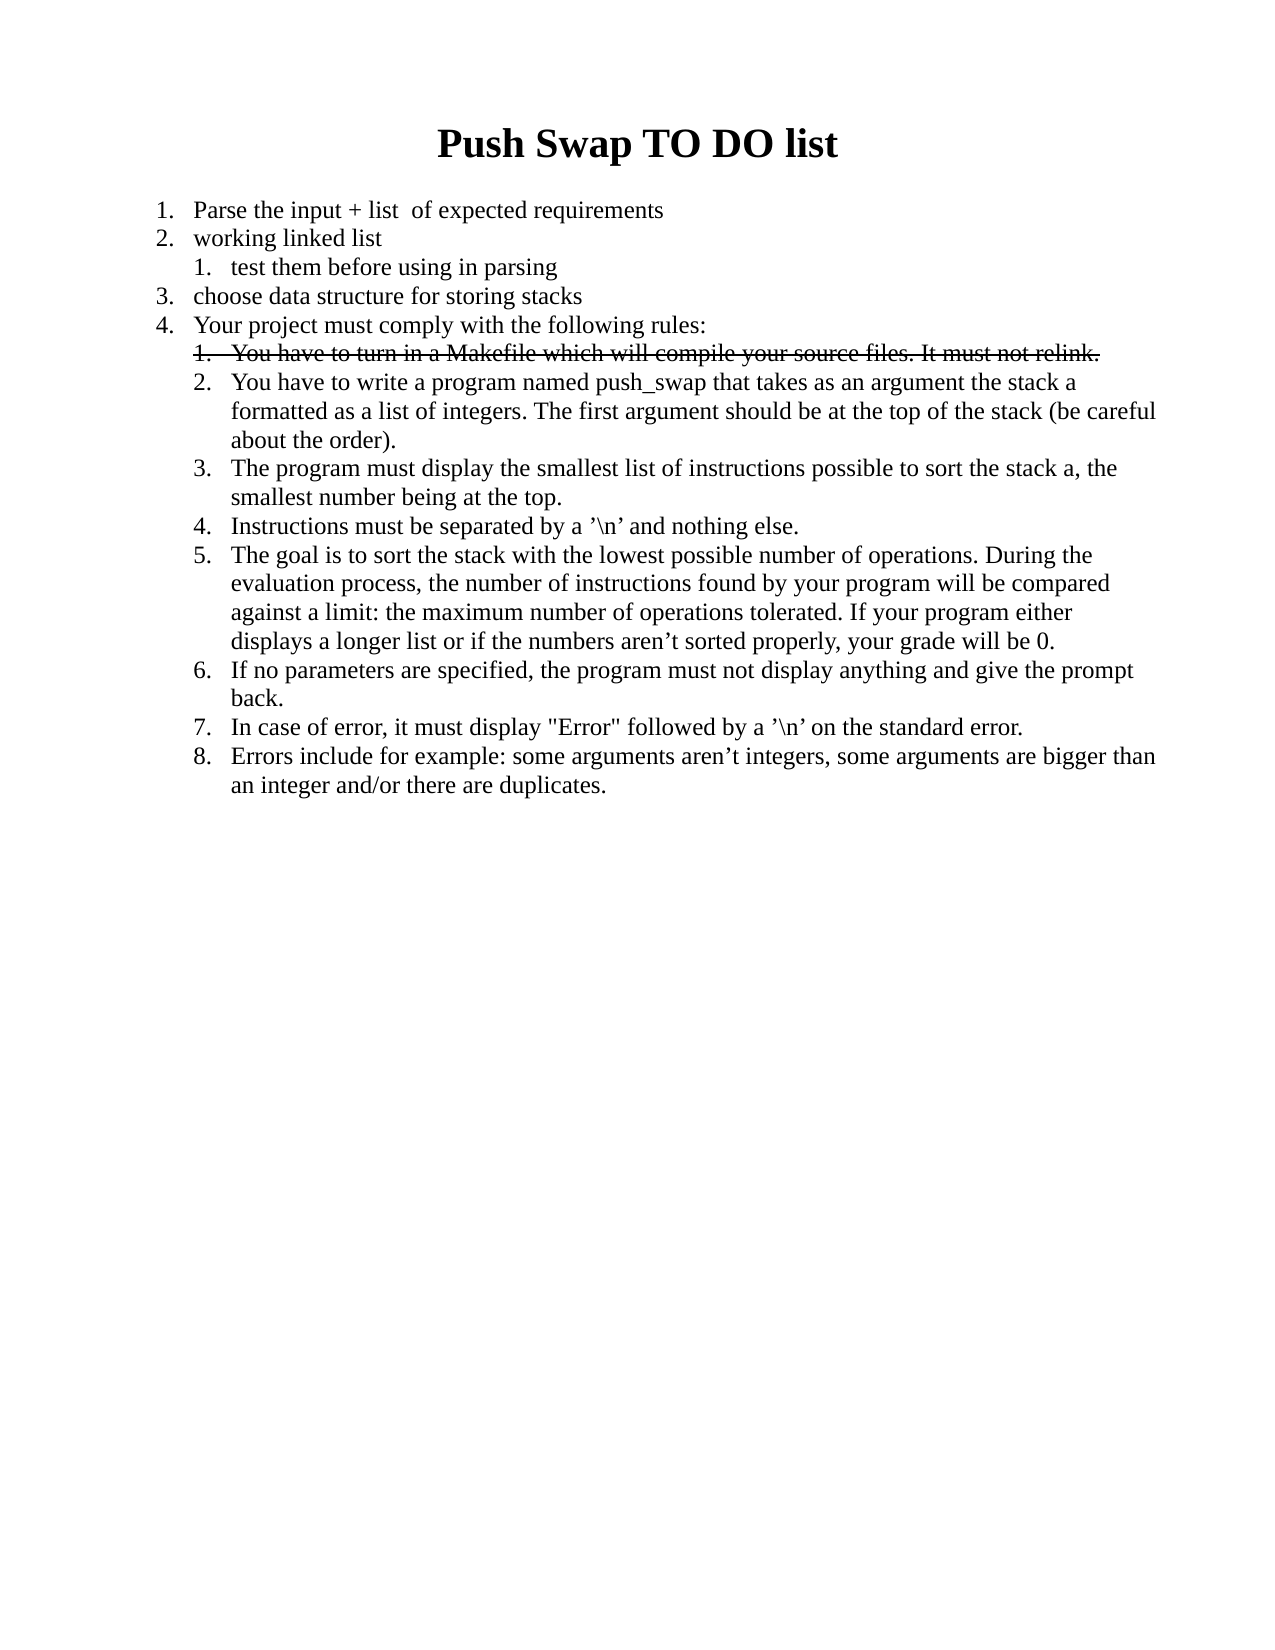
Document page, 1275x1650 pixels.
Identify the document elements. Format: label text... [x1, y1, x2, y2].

list Errors include for example: some arguments aren’t integers, some arguments are bigger than an integer and/or there are duplicates. [193, 741, 1157, 798]
list Parse the input + list of expected requirements [156, 195, 1157, 223]
text Push Swap TO DO list [118, 118, 1157, 166]
list If no parameters are specified, the program must not display anything and give the prompt back. [193, 655, 1157, 712]
list Instructions must be separated by a ’\n’ and nothing else. [193, 511, 1157, 540]
list The goal is to sort the stack with the lowest possible number of operations. During the evaluation process, the number of instructions found by your program will be compared against a limit: the maximum number of operations tolerated. If your program either displays a longer list or if the numbers aren’t sorted properly, your grade will be 0. [193, 540, 1157, 655]
list test them before using in parsing [193, 252, 1157, 281]
list Your project must comply with the following rules: [156, 310, 1157, 338]
list In case of error, it must display "Error" followed by a ’\n’ on the standard error. [193, 712, 1157, 741]
list You have to turn in a Makefile which will compile your source files. It must not relink. [193, 338, 1157, 367]
list You have to write a program named push_swap that takes as an argument the stack a formatted as a list of integers. The first argument should be at the top of the stack (be careful about the order). [193, 367, 1157, 453]
list choose data structure for storing stacks [156, 281, 1157, 310]
list The program must display the smallest list of instructions possible to sort the stack a, the smallest number being at the top. [193, 453, 1157, 511]
list working linked list [156, 223, 1157, 252]
